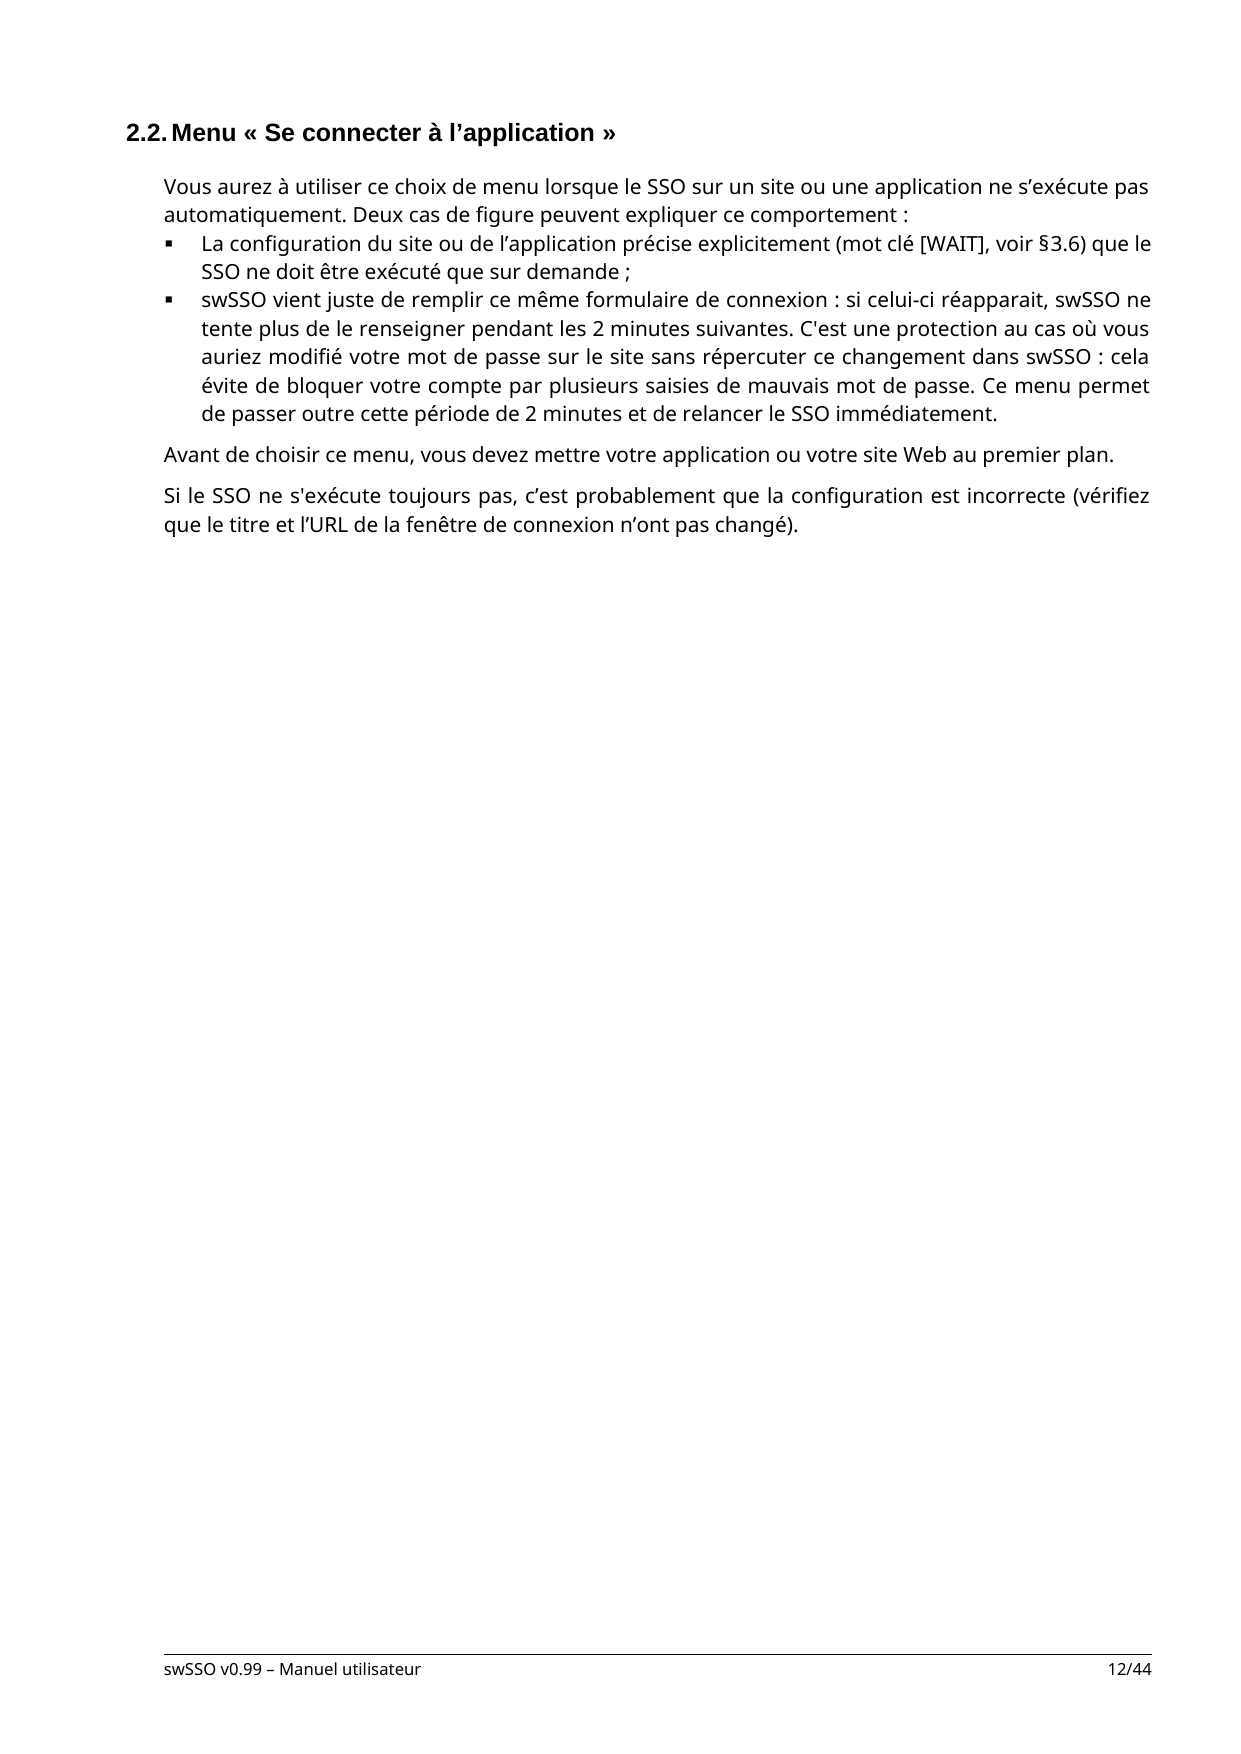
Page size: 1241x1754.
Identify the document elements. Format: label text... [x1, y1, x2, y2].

list swSSO vient juste de remplir ce même formulaire de connexion : si celui-ci réapparait, swSSO ne tente plus de le renseigner pendant les 2 minutes suivantes. C'est une protection au cas où vous auriez modifié votre mot de passe sur le site sans répercuter ce changement dans swSSO : cela évite de bloquer votre compte par plusieurs saisies de mauvais mot de passe. Ce menu permet de passer outre cette période de 2 minutes et de relancer le SSO immédiatement. [164, 286, 1152, 428]
subtitle Menu « Se connecter à l’application » [126, 118, 1152, 147]
text Avant de choisir ce menu, vous devez mettre votre application ou votre site Web au premier plan. [164, 440, 1152, 469]
list La configuration du site ou de l’application précise explicitement (mot clé [WAIT], voir §3.6) que le SSO ne doit être exécuté que sur demande ; [164, 229, 1152, 286]
text Si le SSO ne s'exécute toujours pas, c’est probablement que la configuration est incorrecte (vérifiez que le titre et l’URL de la fenêtre de connexion n’ont pas changé). [164, 481, 1152, 538]
text Vous aurez à utiliser ce choix de menu lorsque le SSO sur un site ou une application ne s’exécute pas automatiquement. Deux cas de figure peuvent expliquer ce comportement : [164, 172, 1152, 229]
